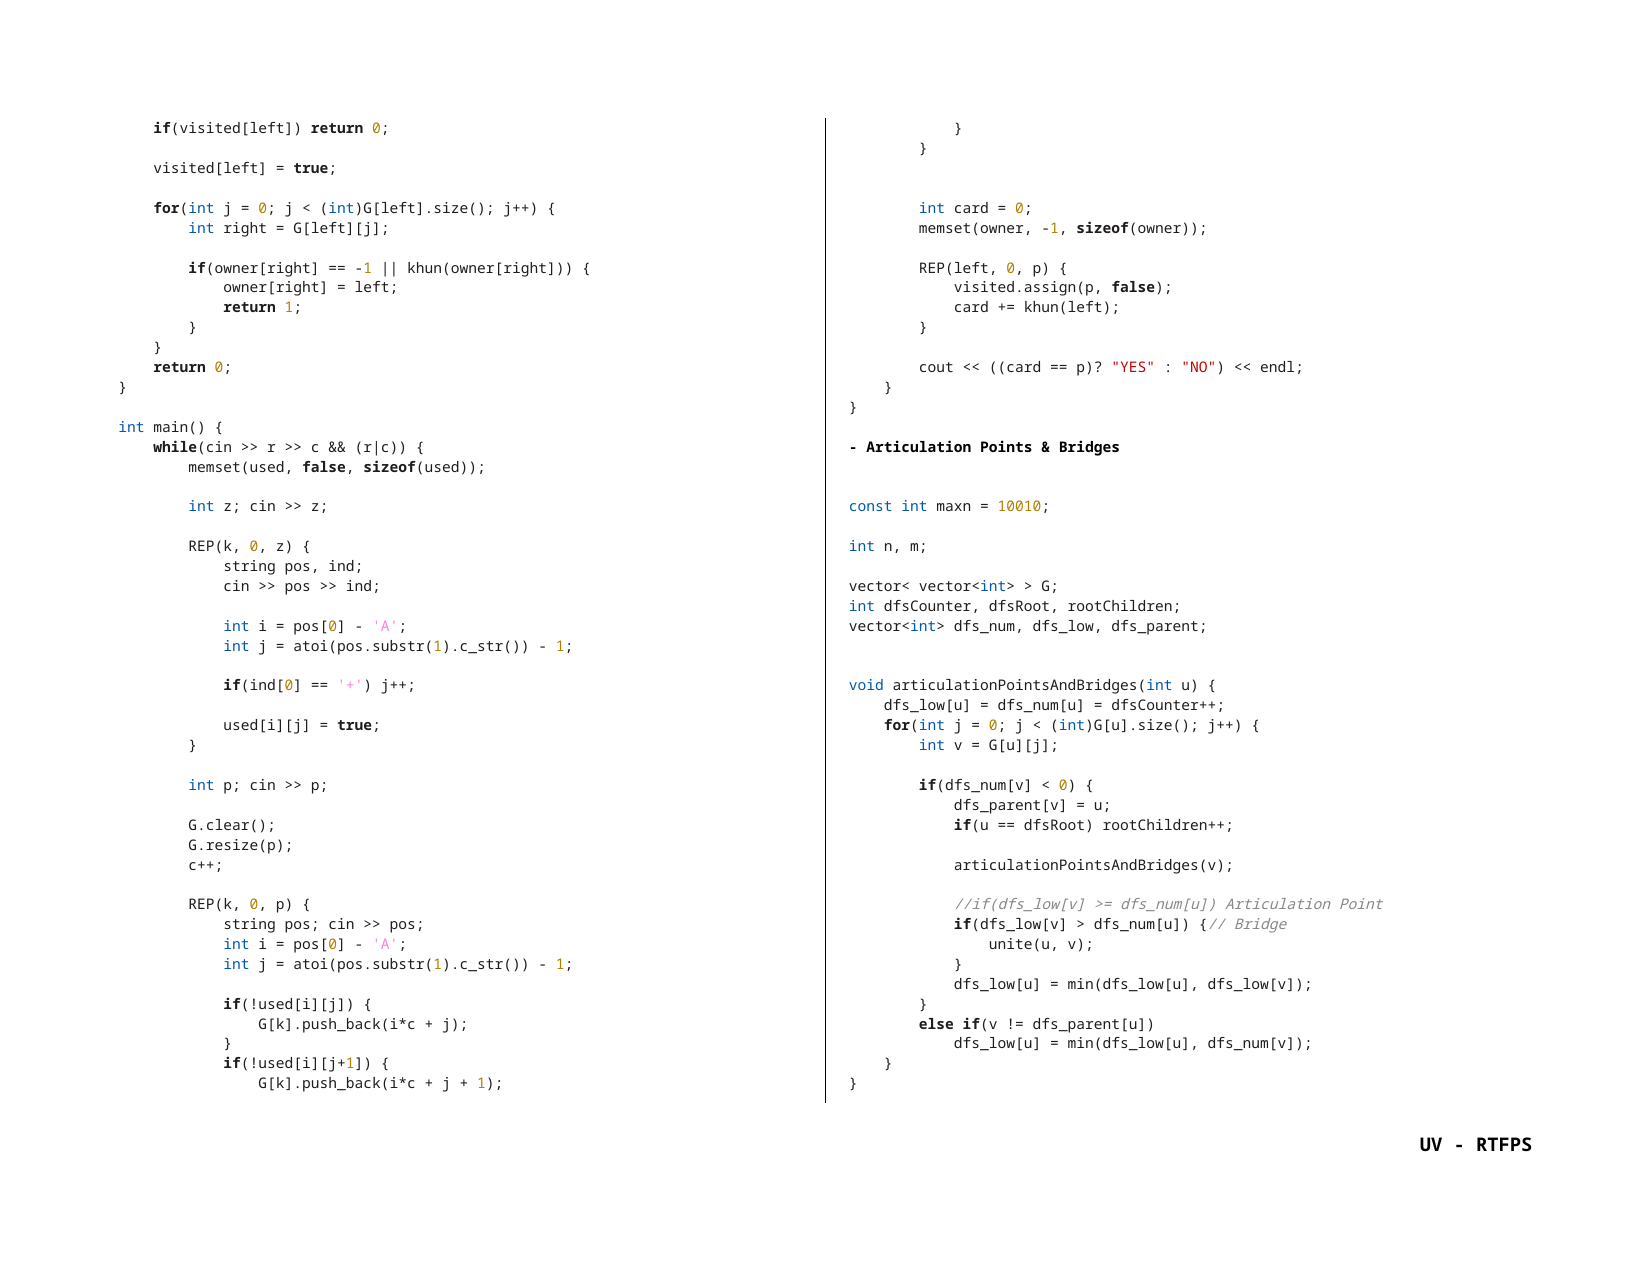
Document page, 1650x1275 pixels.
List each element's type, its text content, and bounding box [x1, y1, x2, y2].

text if(u == dfsRoot) rootChildren++; [849, 814, 1532, 834]
text void articulationPointsAndBridges(int u) { [849, 675, 1532, 695]
text } [849, 377, 1532, 397]
text REP(k, 0, p) { [118, 894, 801, 914]
text memset(owner, -1, sizeof(owner)); [849, 218, 1532, 237]
text int v = G[u][j]; [849, 735, 1532, 755]
text else if(v != dfs_parent[u]) [849, 1013, 1532, 1033]
text } [849, 954, 1532, 974]
text } [849, 1053, 1532, 1073]
text visited[left] = true; [118, 158, 801, 178]
text c++; [118, 854, 801, 874]
text vector< vector<int> > G; [849, 576, 1532, 596]
text int right = G[left][j]; [118, 218, 801, 237]
text dfs_parent[v] = u; [849, 794, 1532, 814]
text } [849, 1073, 1532, 1093]
text } [118, 317, 801, 337]
text int card = 0; [849, 198, 1532, 218]
text owner[right] = left; [118, 277, 801, 297]
text vector<int> dfs_num, dfs_low, dfs_parent; [849, 616, 1532, 635]
text } [849, 317, 1532, 337]
text cout << ((card == p)? "YES" : "NO") << endl; [849, 357, 1532, 377]
text if(owner[right] == -1 || khun(owner[right])) { [118, 257, 801, 277]
text card += khun(left); [849, 297, 1532, 317]
text if(ind[0] == '+') j++; [118, 675, 801, 695]
text int i = pos[0] - 'A'; [118, 934, 801, 954]
text dfs_low[u] = min(dfs_low[u], dfs_low[v]); [849, 974, 1532, 993]
text } [849, 118, 1532, 138]
text unite(u, v); [849, 934, 1532, 954]
text } [118, 735, 801, 755]
text return 1; [118, 297, 801, 317]
text } [849, 397, 1532, 417]
text } [118, 337, 801, 357]
text - Articulation Points & Bridges [849, 436, 1532, 456]
text used[i][j] = true; [118, 715, 801, 735]
text } [118, 377, 801, 397]
text } [849, 138, 1532, 158]
text while(cin >> r >> c && (r|c)) { [118, 436, 801, 456]
text articulationPointsAndBridges(v); [849, 854, 1532, 874]
text int p; cin >> p; [118, 775, 801, 794]
text int dfsCounter, dfsRoot, rootChildren; [849, 596, 1532, 616]
text const int maxn = 10010; [849, 496, 1532, 516]
text string pos; cin >> pos; [118, 914, 801, 934]
text G[k].push_back(i*c + j); [118, 1013, 801, 1033]
text visited.assign(p, false); [849, 277, 1532, 297]
text if(dfs_low[v] > dfs_num[u]) {// Bridge [849, 914, 1532, 934]
text if(!used[i][j]) { [118, 993, 801, 1013]
text memset(used, false, sizeof(used)); [118, 456, 801, 476]
text if(!used[i][j+1]) { [118, 1053, 801, 1073]
text G.resize(p); [118, 834, 801, 854]
text return 0; [118, 357, 801, 377]
text int i = pos[0] - 'A'; [118, 616, 801, 635]
text dfs_low[u] = dfs_num[u] = dfsCounter++; [849, 695, 1532, 715]
text } [849, 993, 1532, 1013]
text //if(dfs_low[v] >= dfs_num[u]) Articulation Point [849, 894, 1532, 914]
text int j = atoi(pos.substr(1).c_str()) - 1; [118, 954, 801, 974]
text int n, m; [849, 536, 1532, 556]
text cin >> pos >> ind; [118, 576, 801, 596]
text for(int j = 0; j < (int)G[u].size(); j++) { [849, 715, 1532, 735]
text dfs_low[u] = min(dfs_low[u], dfs_num[v]); [849, 1033, 1532, 1053]
text for(int j = 0; j < (int)G[left].size(); j++) { [118, 198, 801, 218]
text G[k].push_back(i*c + j + 1); [118, 1073, 801, 1093]
text if(dfs_num[v] < 0) { [849, 775, 1532, 794]
text G.clear(); [118, 814, 801, 834]
text string pos, ind; [118, 556, 801, 576]
text REP(k, 0, z) { [118, 536, 801, 556]
text REP(left, 0, p) { [849, 257, 1532, 277]
text int z; cin >> z; [118, 496, 801, 516]
text } [118, 1033, 801, 1053]
text int main() { [118, 417, 801, 436]
text int j = atoi(pos.substr(1).c_str()) - 1; [118, 635, 801, 655]
text if(visited[left]) return 0; [118, 118, 801, 138]
